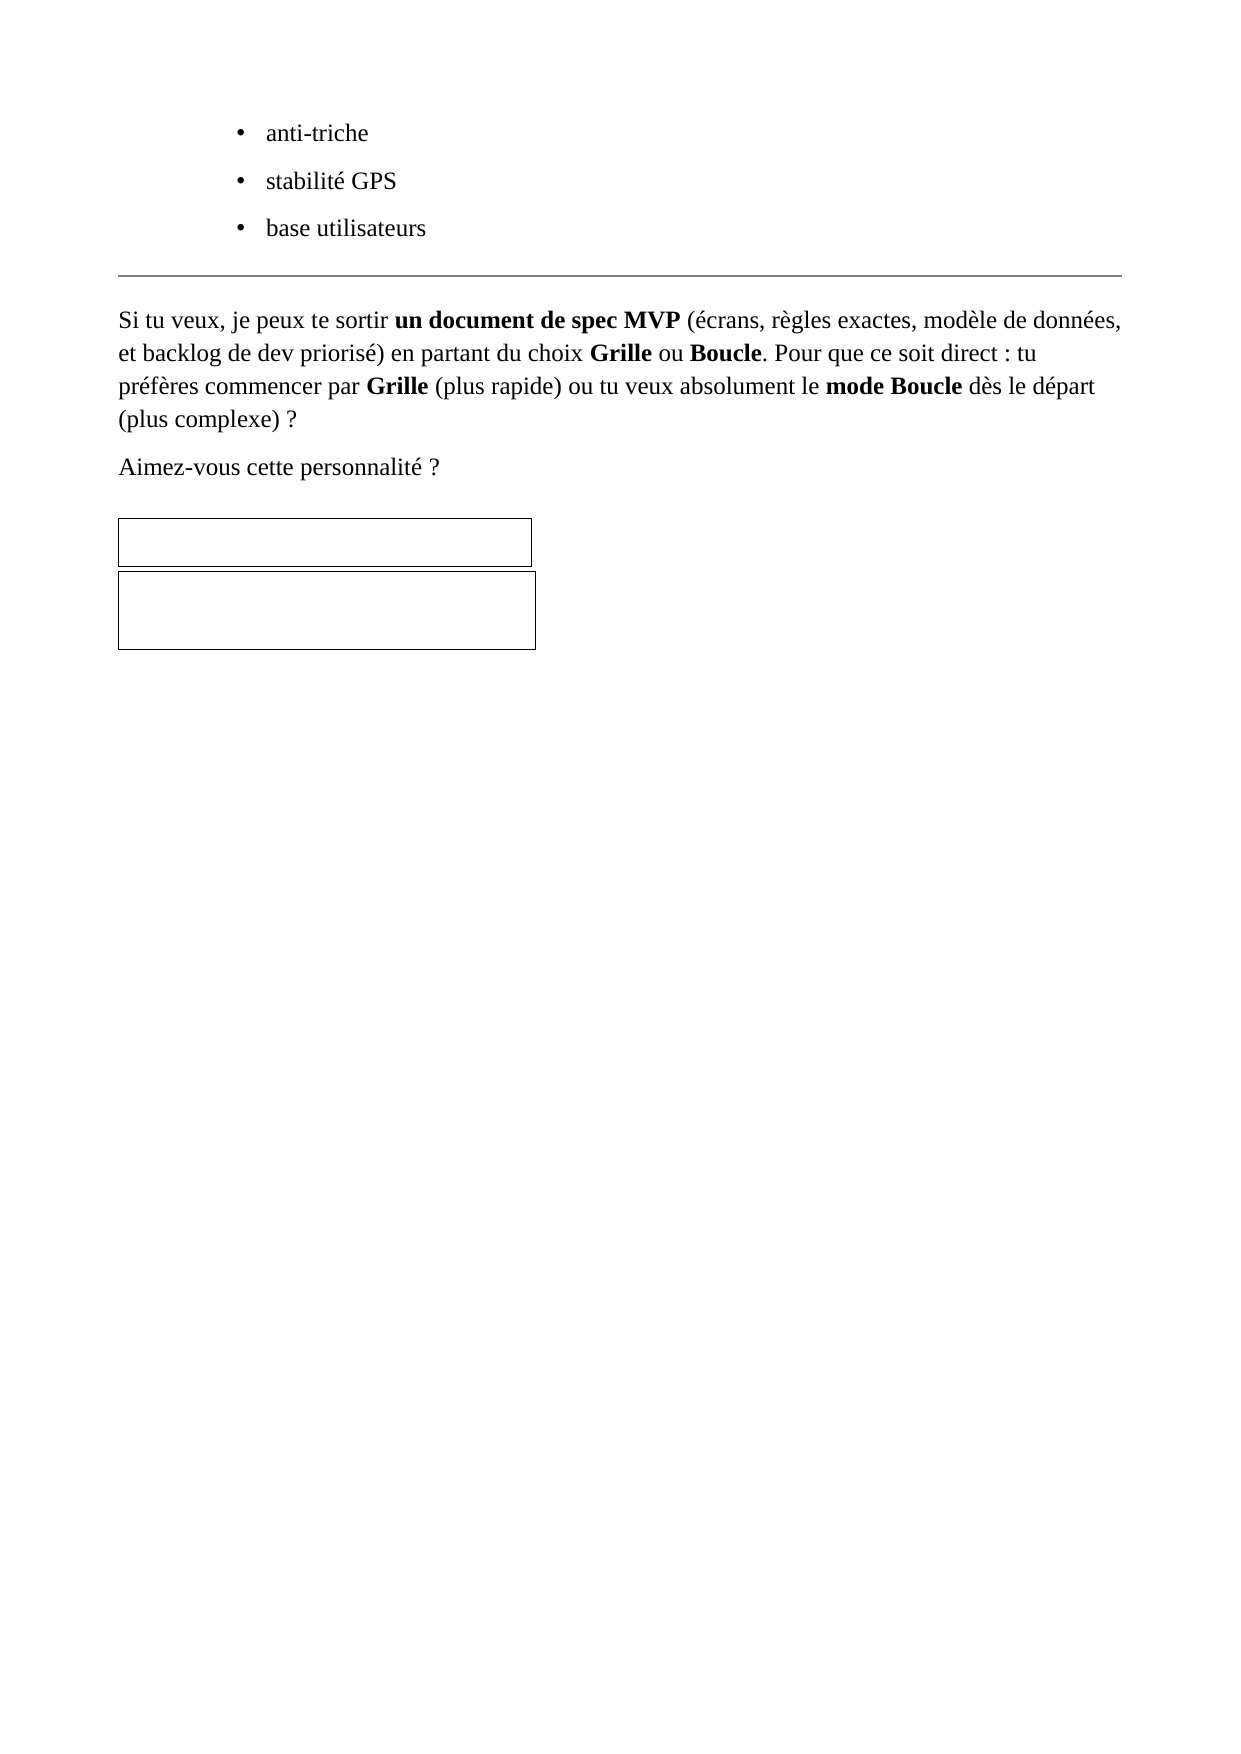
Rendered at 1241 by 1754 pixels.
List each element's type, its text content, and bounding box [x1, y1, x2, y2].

text Si tu veux, je peux te sortir un document de spec MVP (écrans, règles exactes, modèle de données, et backlog de dev priorisé) en partant du choix Grille ou Boucle. Pour que ce soit direct : tu préfères commencer par Grille (plus rapide) ou tu veux absolument le mode Boucle dès le départ (plus complexe) ? [118, 305, 1122, 433]
text Aimez-vous cette personnalité ? [118, 452, 1122, 481]
list stabilité GPS [236, 166, 1122, 194]
list base utilisateurs [236, 213, 1122, 242]
list anti-triche [236, 118, 1122, 147]
